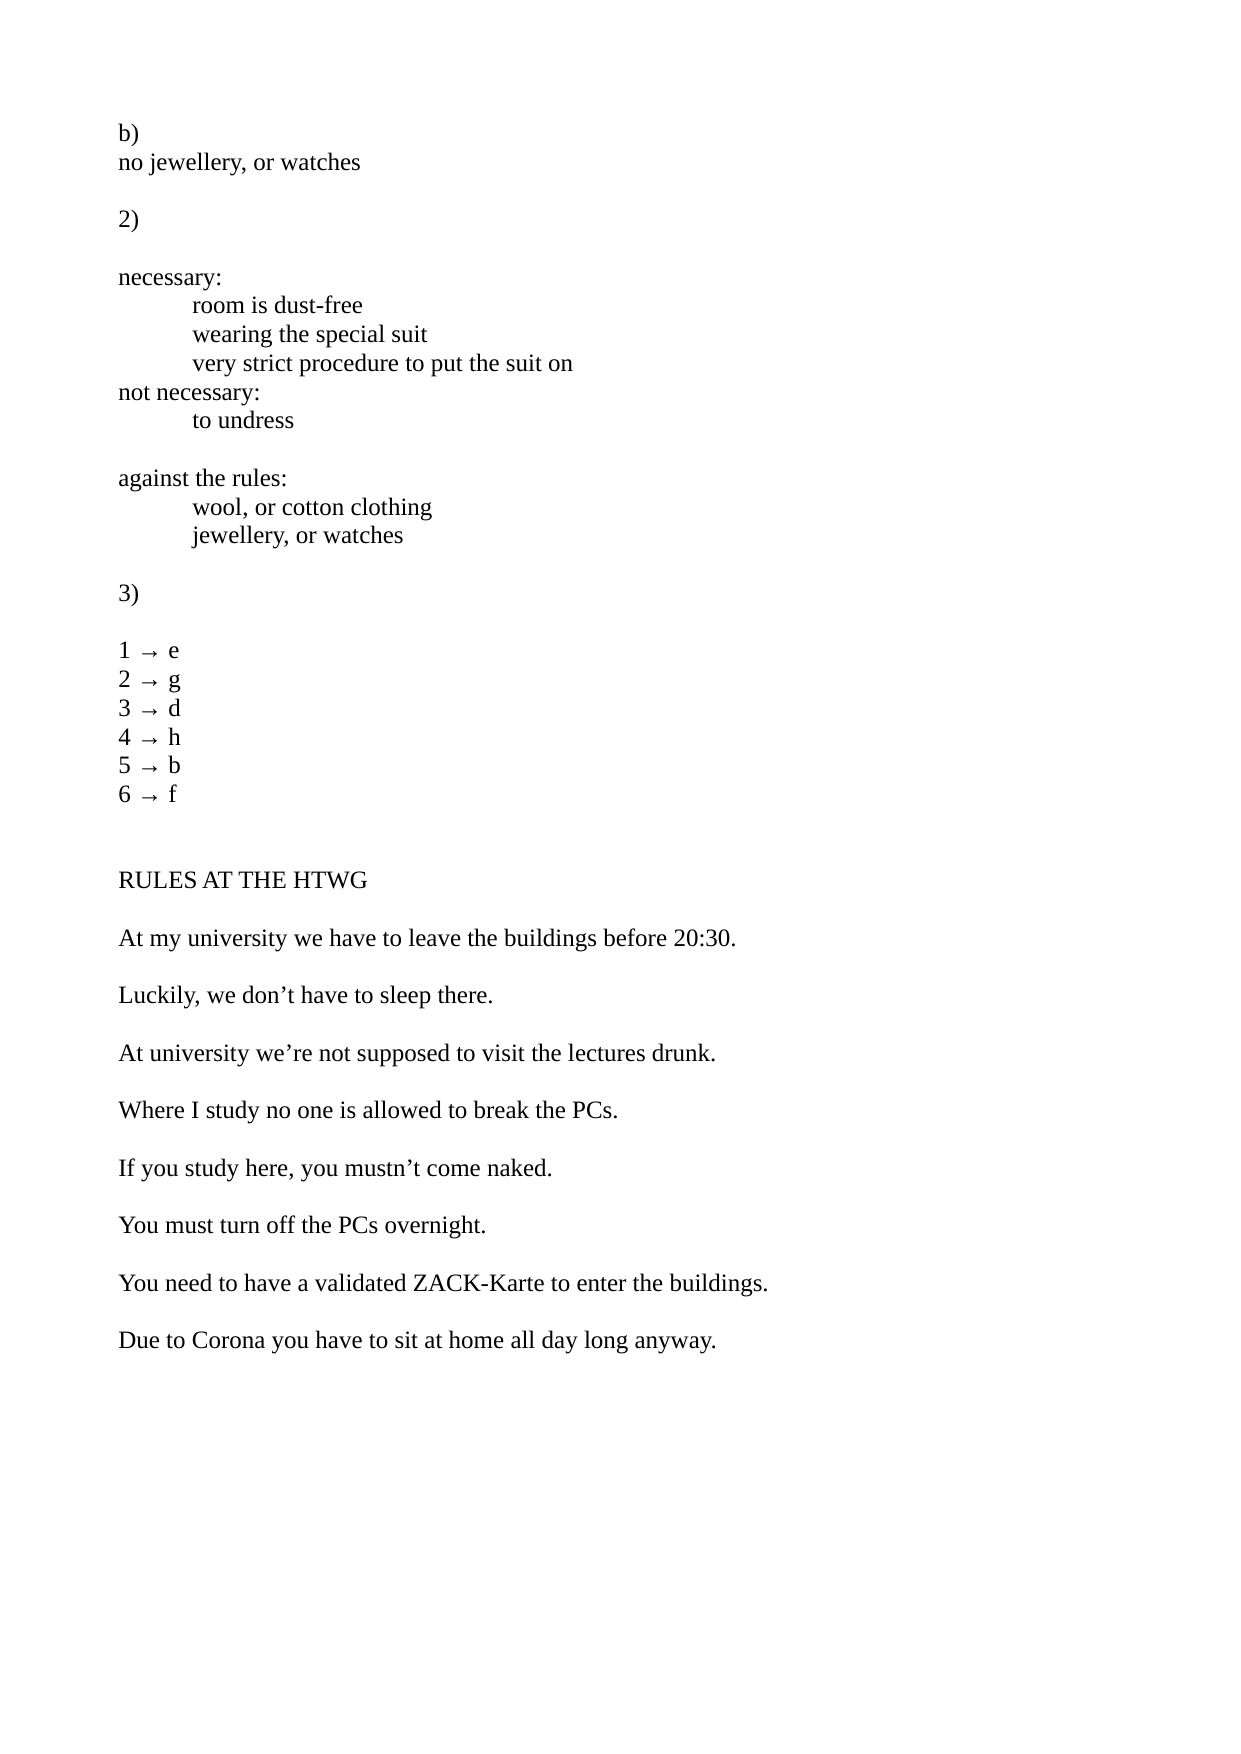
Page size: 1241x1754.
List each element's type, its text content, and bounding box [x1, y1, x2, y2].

text 1 → e [118, 636, 1122, 664]
text 2 → g [118, 664, 1122, 693]
text At my university we have to leave the buildings before 20:30. [118, 923, 1122, 952]
text You need to have a validated ZACK-Karte to enter the buildings. [118, 1268, 1122, 1297]
text to undress [118, 406, 1122, 434]
text 3 → d [118, 693, 1122, 722]
text 2) [118, 204, 1122, 233]
text Luckily, we don’t have to sleep there. [118, 981, 1122, 1009]
text 6 → f [118, 779, 1122, 808]
text RULES AT THE HTWG [118, 866, 1122, 894]
text against the rules: [118, 463, 1122, 492]
text Where I study no one is allowed to break the PCs. [118, 1096, 1122, 1124]
text very strict procedure to put the suit on [118, 348, 1122, 377]
text Due to Corona you have to sit at home all day long anyway. [118, 1326, 1122, 1354]
text jewellery, or watches [118, 521, 1122, 549]
text not necessary: [118, 377, 1122, 406]
text no jewellery, or watches [118, 147, 1122, 176]
text wool, or cotton clothing [118, 492, 1122, 521]
text wearing the special suit [118, 319, 1122, 348]
text necessary: [118, 262, 1122, 291]
text b) [118, 118, 1122, 147]
text 4 → h [118, 722, 1122, 751]
text At university we’re not supposed to visit the lectures drunk. [118, 1038, 1122, 1067]
text 5 → b [118, 751, 1122, 779]
text If you study here, you mustn’t come naked. [118, 1153, 1122, 1182]
text room is dust-free [118, 291, 1122, 319]
text 3) [118, 578, 1122, 607]
text You must turn off the PCs overnight. [118, 1211, 1122, 1239]
